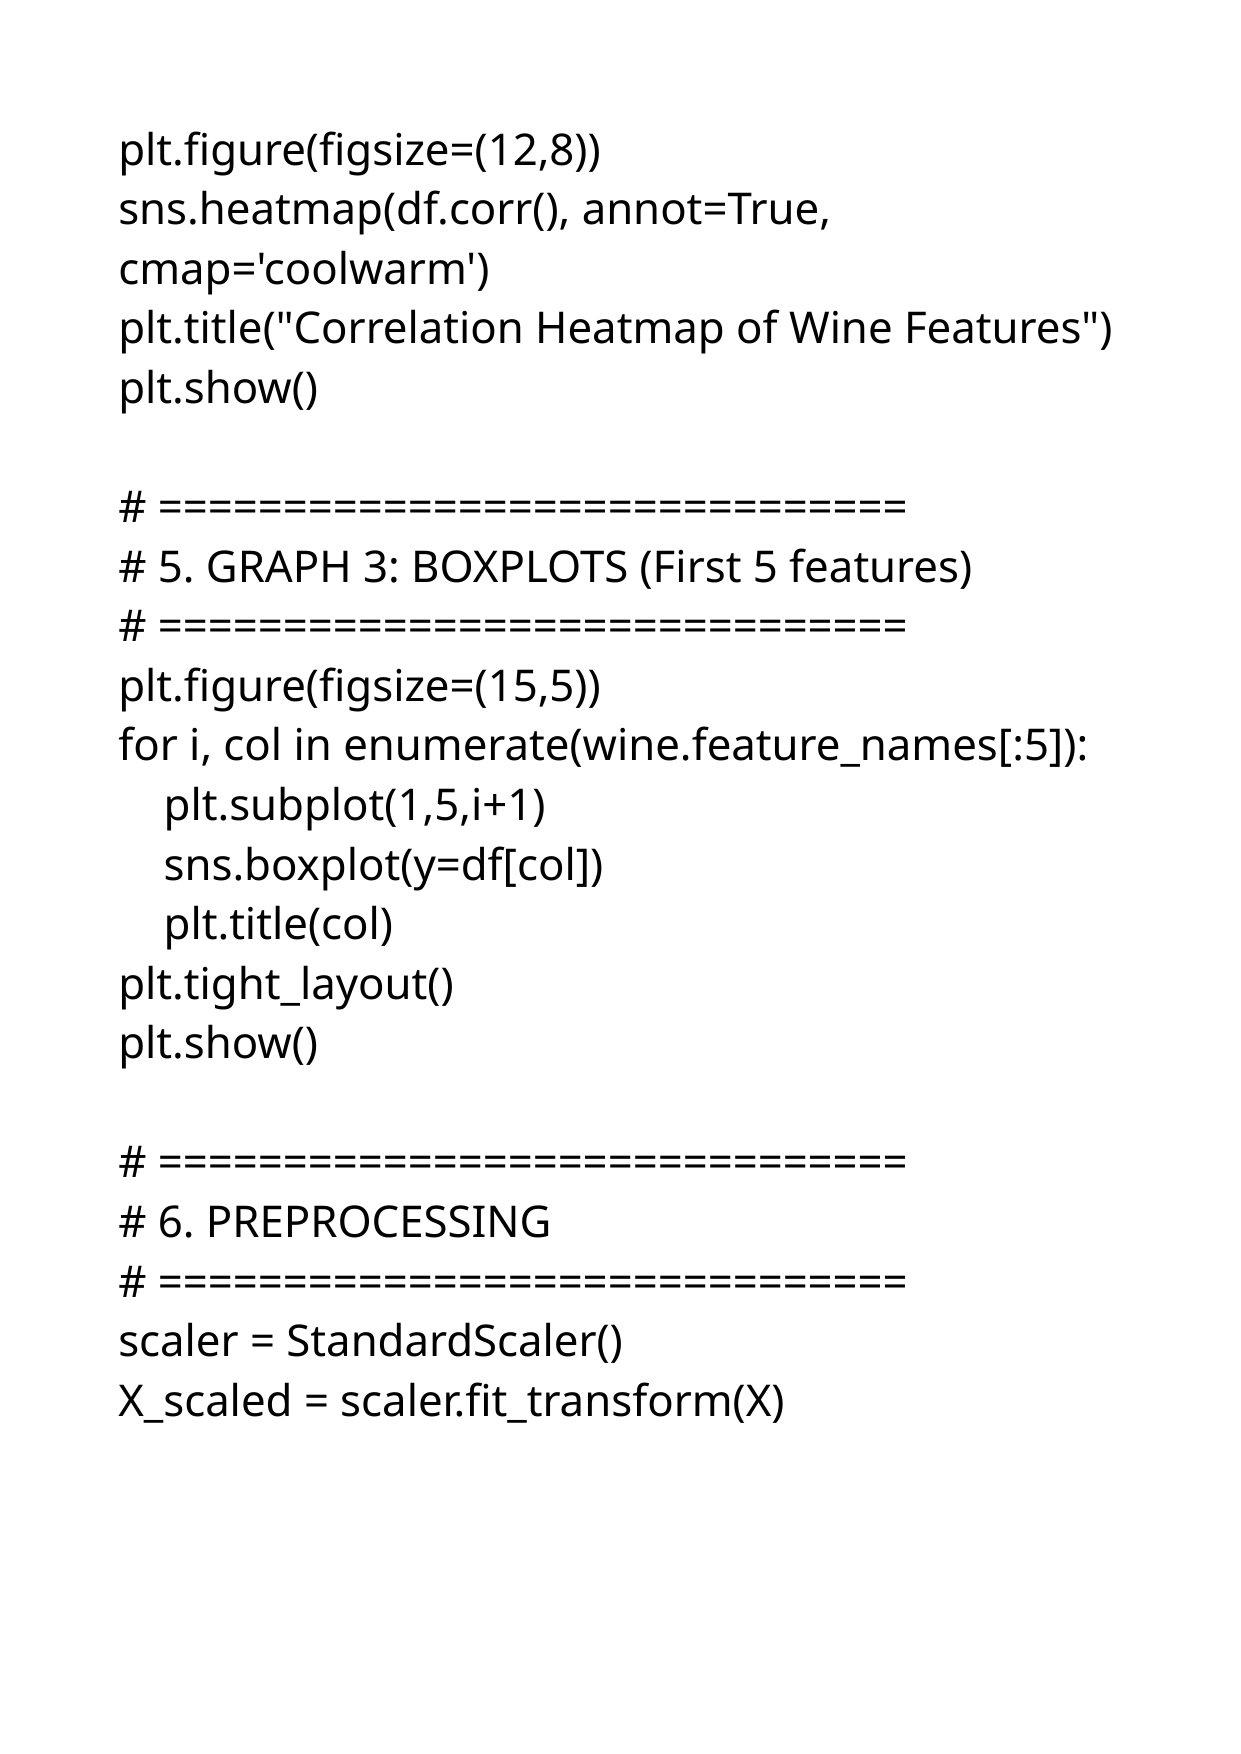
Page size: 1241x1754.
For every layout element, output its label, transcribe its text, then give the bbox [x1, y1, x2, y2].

text plt.title("Correlation Heatmap of Wine Features") [118, 297, 1122, 356]
text for i, col in enumerate(wine.feature_names[:5]): [118, 714, 1122, 773]
text # ============================== [118, 1131, 1122, 1191]
text sns.boxplot(y=df[col]) [118, 833, 1122, 893]
text # ============================== [118, 1250, 1122, 1310]
text plt.figure(figsize=(12,8)) [118, 118, 1122, 178]
text plt.subplot(1,5,i+1) [118, 773, 1122, 833]
text sns.heatmap(df.corr(), annot=True, cmap='coolwarm') [118, 178, 1122, 297]
text plt.show() [118, 356, 1122, 416]
text plt.figure(figsize=(15,5)) [118, 654, 1122, 714]
text plt.tight_layout() [118, 952, 1122, 1012]
text plt.title(col) [118, 893, 1122, 952]
text # 5. GRAPH 3: BOXPLOTS (First 5 features) [118, 535, 1122, 595]
text X_scaled = scaler.fit_transform(X) [118, 1369, 1122, 1429]
text # ============================== [118, 595, 1122, 654]
text # ============================== [118, 476, 1122, 535]
text plt.show() [118, 1012, 1122, 1071]
text # 6. PREPROCESSING [118, 1191, 1122, 1250]
text scaler = StandardScaler() [118, 1310, 1122, 1369]
